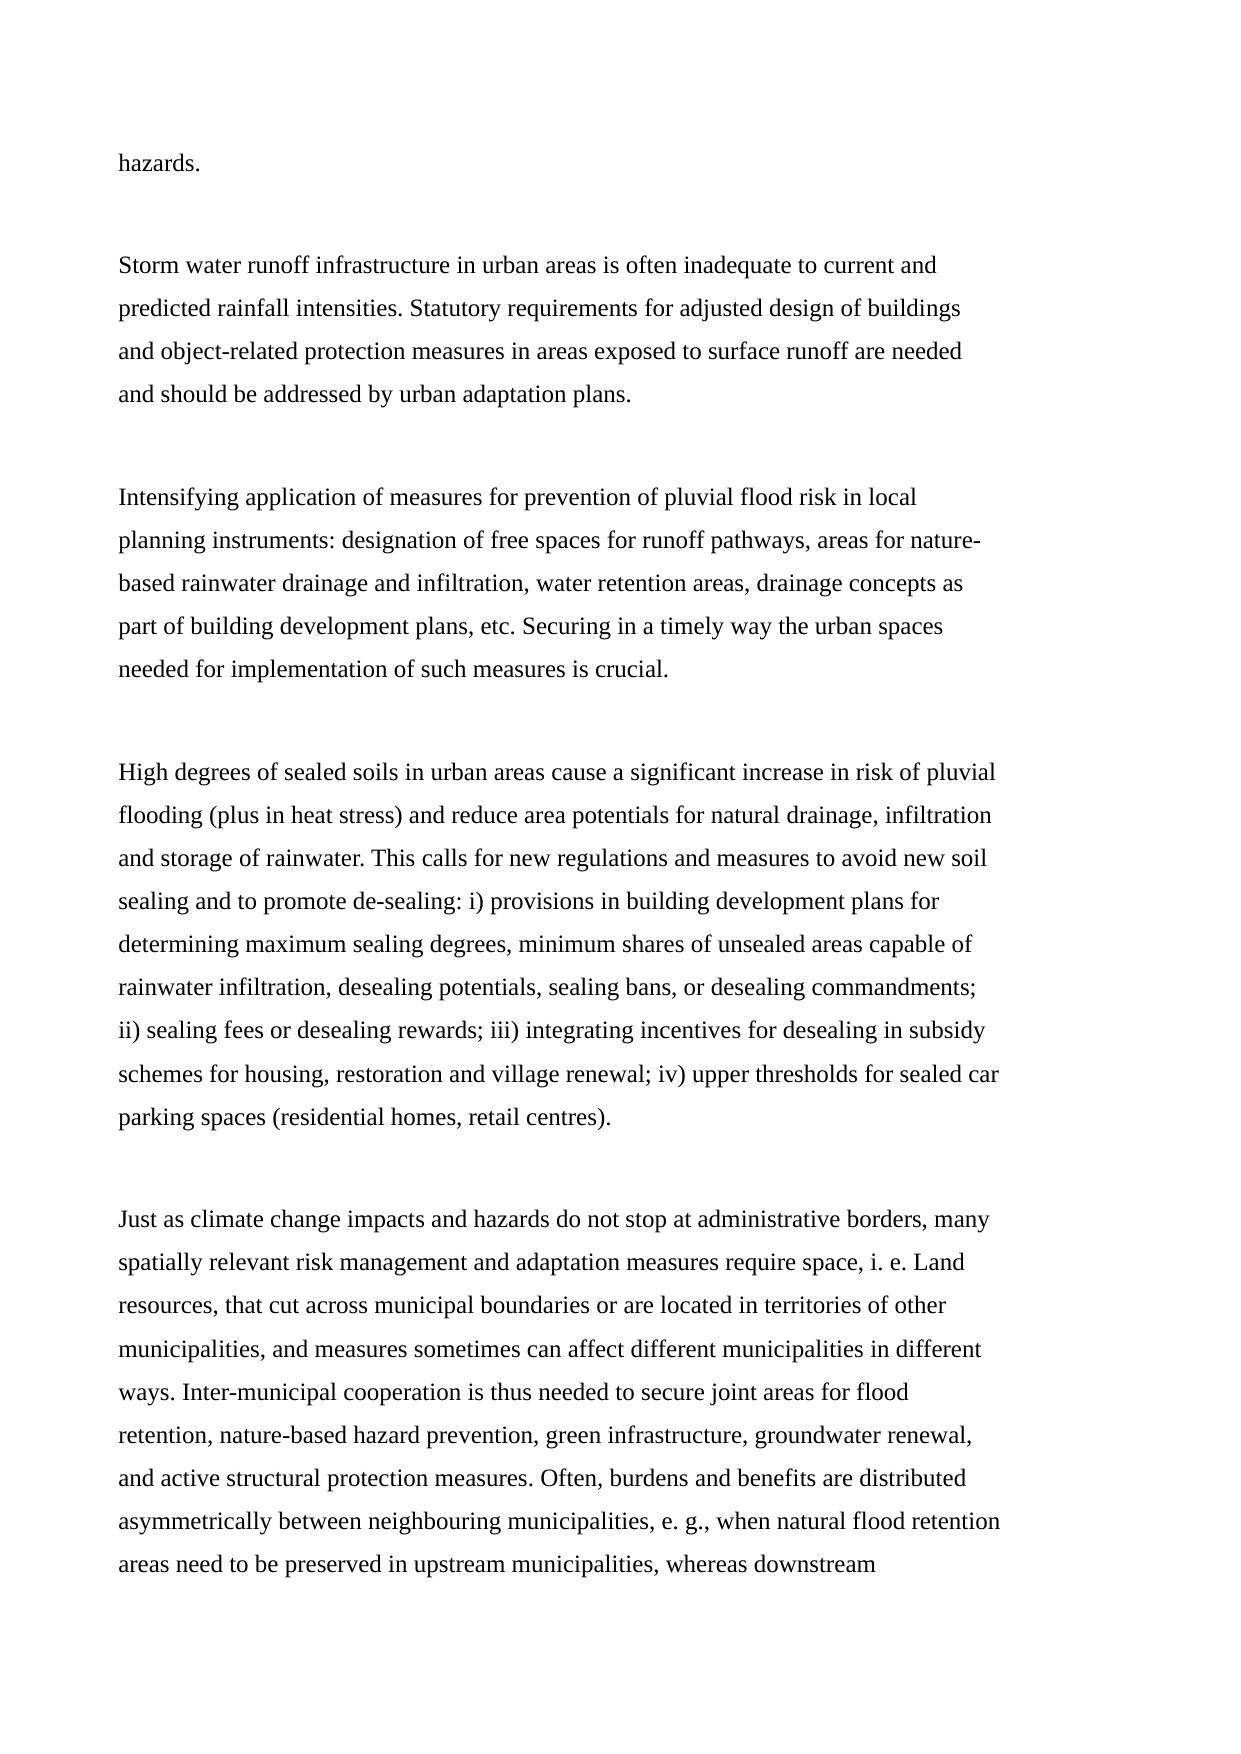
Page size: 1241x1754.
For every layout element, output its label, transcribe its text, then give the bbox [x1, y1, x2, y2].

table_cell hazards. [115, 118, 1004, 221]
table_cell Intensifying application of measures for prevention of pluvial flood risk in local planning instruments: designation of free spaces for runoff pathways, areas for nature-based rainwater drainage and infiltration, water retention areas, drainage concepts as part of building development plans, etc. Securing in a timely way the urban spaces needed for implementation of such measures is crucial. [115, 452, 1004, 727]
table_cell High degrees of sealed soils in urban areas cause a significant increase in risk of pluvial flooding (plus in heat stress) and reduce area potentials for natural drainage, infiltration and storage of rainwater. This calls for new regulations and measures to avoid new soil sealing and to promote de-sealing: i) provisions in building development plans for determining maximum sealing degrees, minimum shares of unsealed areas capable of rainwater infiltration, desealing potentials, sealing bans, or desealing commandments; ii) sealing fees or desealing rewards; iii) integrating incentives for desealing in subsidy schemes for housing, restoration and village renewal; iv) upper thresholds for sealed car parking spaces (residential homes, retail centres). [115, 727, 1004, 1174]
table_cell Just as climate change impacts and hazards do not stop at administrative borders, many spatially relevant risk management and adaptation measures require space, i. e. Land resources, that cut across municipal boundaries or are located in territories of other municipalities, and measures sometimes can affect different municipalities in different ways. Inter-municipal cooperation is thus needed to secure joint areas for flood retention, nature-based hazard prevention, green infrastructure, groundwater renewal, and active structural protection measures. Often, burdens and benefits are distributed asymmetrically between neighbouring municipalities, e. g., when natural flood retention areas need to be preserved in upstream municipalities, whereas downstream [115, 1175, 1004, 1578]
table_cell Storm water runoff infrastructure in urban areas is often inadequate to current and predicted rainfall intensities. Statutory requirements for adjusted design of buildings and object-related protection measures in areas exposed to surface runoff are needed and should be addressed by urban adaptation plans. [115, 221, 1004, 452]
